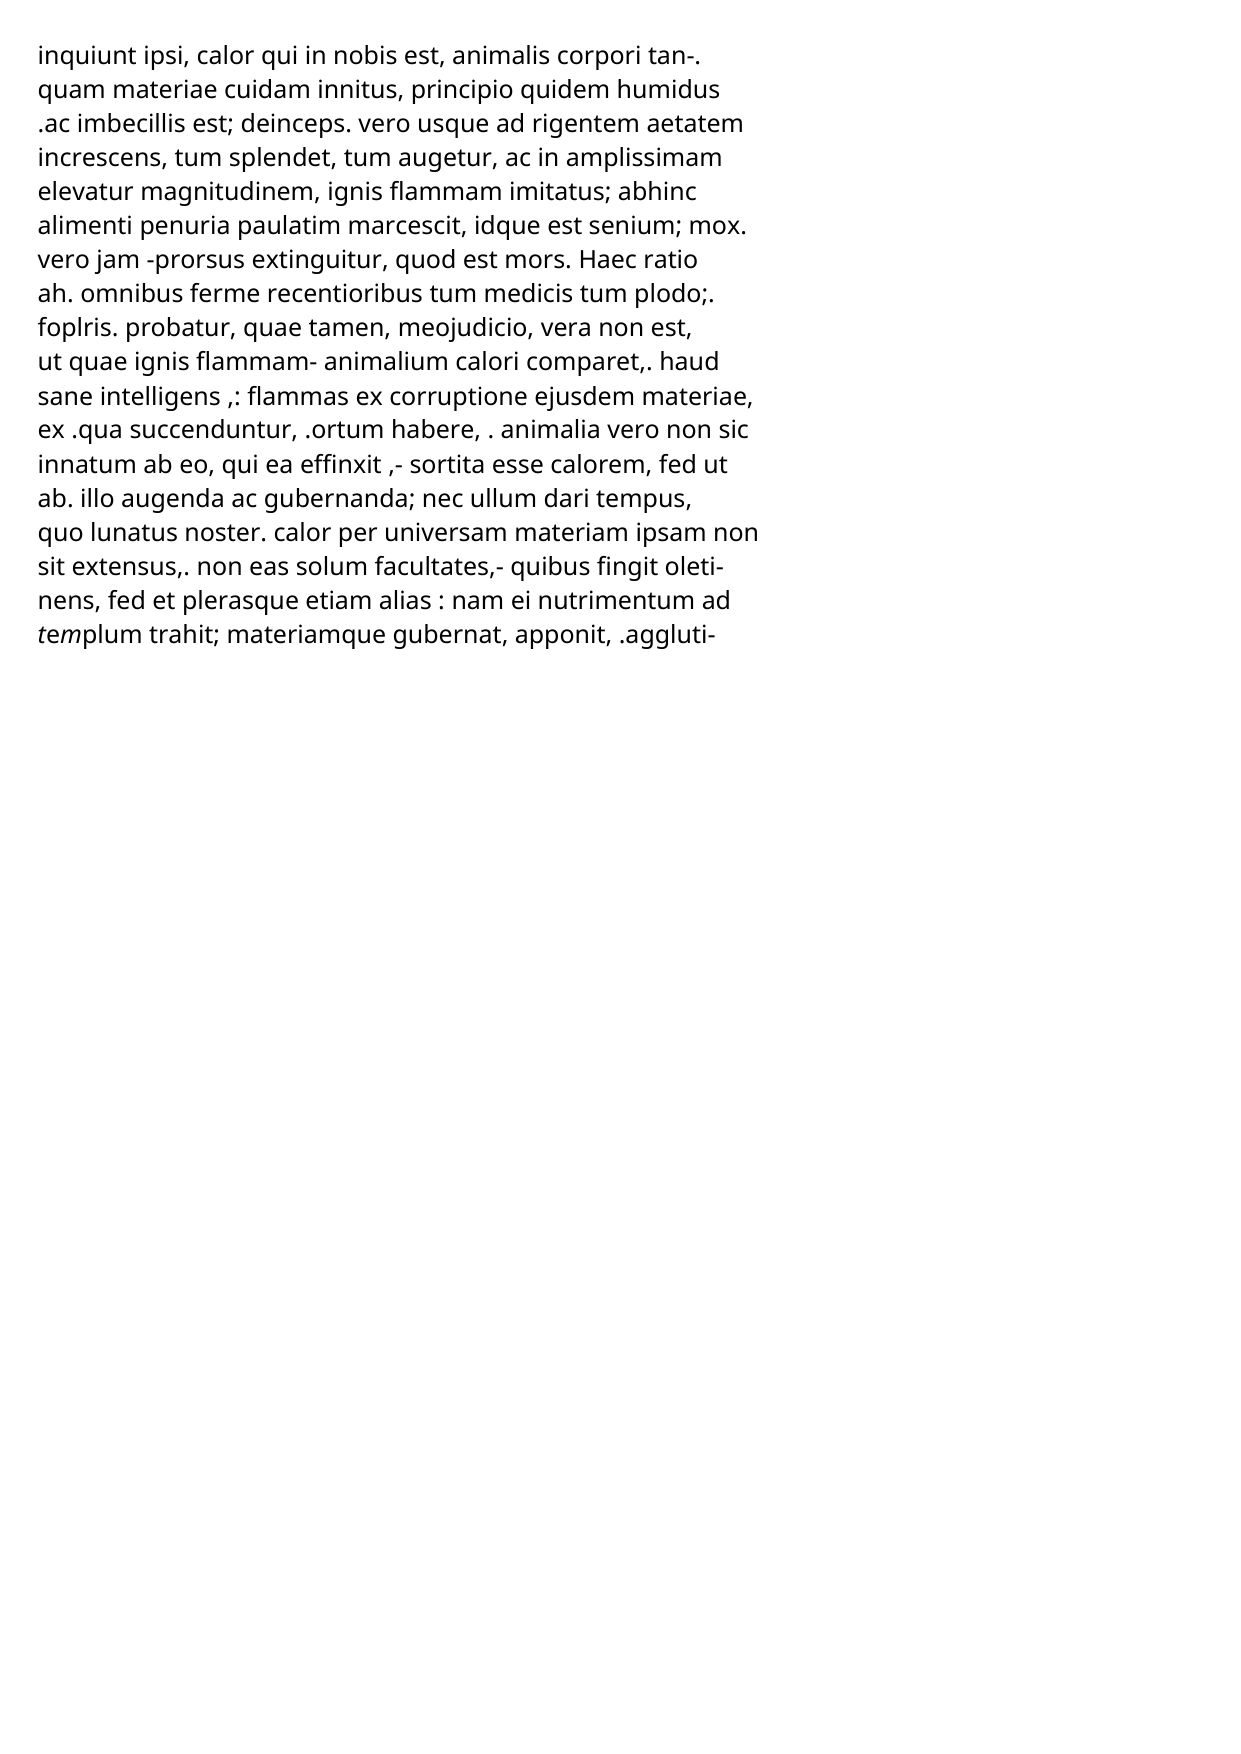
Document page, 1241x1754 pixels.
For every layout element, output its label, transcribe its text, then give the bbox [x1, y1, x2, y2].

text inquiunt ipsi, calor qui in nobis est, animalis corpori tan-. quam materiae cuidam innitus, principio quidem humidus .ac imbecillis est; deinceps. vero usque ad rigentem aetatem increscens, tum splendet, tum augetur, ac in amplissimam elevatur magnitudinem, ignis flammam imitatus; abhinc alimenti penuria paulatim marcescit, idque est senium; mox. vero jam -prorsus extinguitur, quod est mors. Haec ratio ah. omnibus ferme recentioribus tum medicis tum plodo;. foplris. probatur, quae tamen, meojudicio, vera non est, ut quae ignis flammam- animalium calori comparet,. haud sane intelligens ,: flammas ex corruptione ejusdem materiae, ex .qua succenduntur, .ortum habere, . animalia vero non sic innatum ab eo, qui ea effinxit ,- sortita esse calorem, fed ut ab. illo augenda ac gubernanda; nec ullum dari tempus, quo lunatus noster. calor per universam materiam ipsam non sit extensus,. non eas solum facultates,- quibus fingit oleti- nens, fed et plerasque etiam alias : nam ei nutrimentum ad templum trahit; materiamque gubernat, apponit, .aggluti- [37, 37, 1203, 651]
